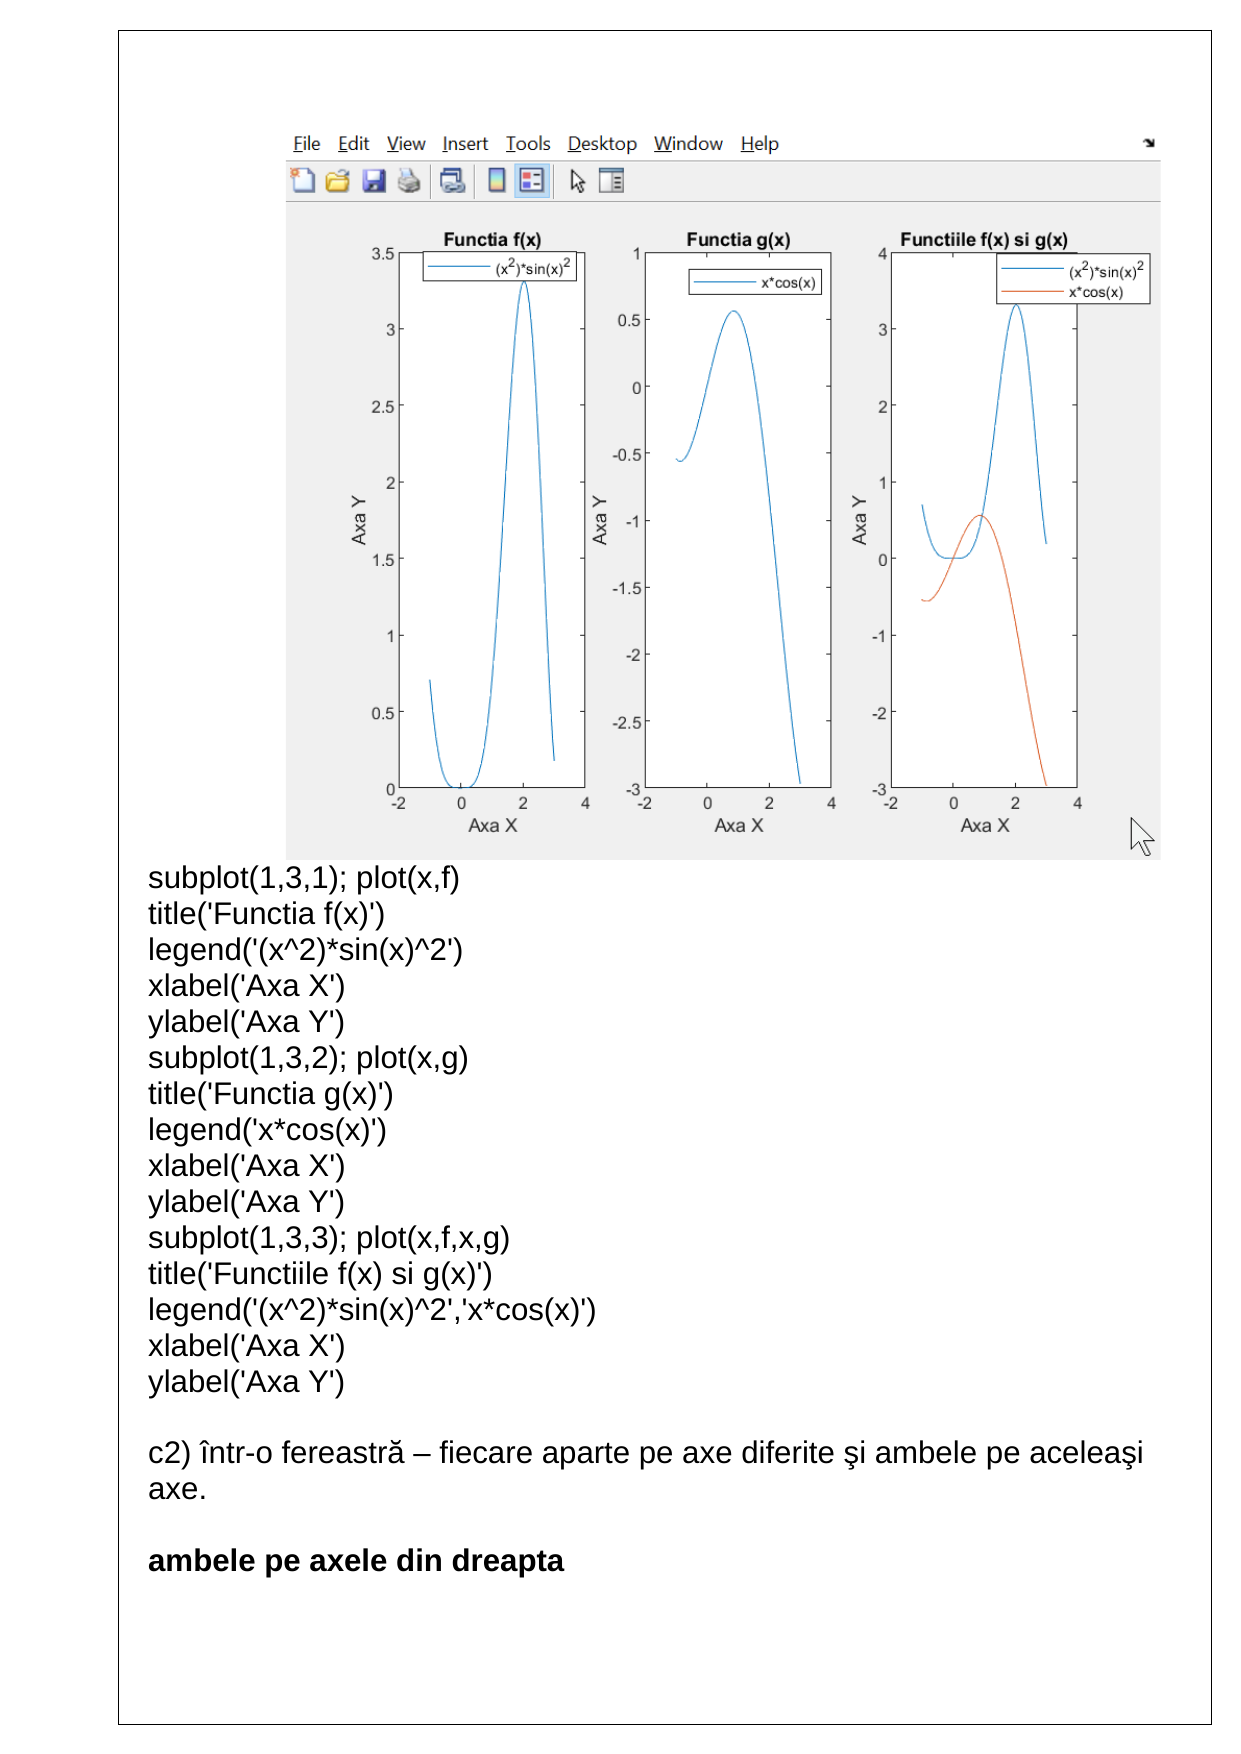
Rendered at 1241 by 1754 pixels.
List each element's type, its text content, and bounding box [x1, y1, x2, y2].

text title('Functia f(x)') [148, 895, 1181, 931]
picture [285, 125, 1161, 860]
text ylabel('Axa Y') [148, 1363, 1181, 1398]
text ambele pe axele din dreapta [148, 1542, 1181, 1578]
text subplot(1,3,1); plot(x,f) [148, 95, 1181, 895]
text subplot(1,3,2); plot(x,g) [148, 1039, 1181, 1075]
text xlabel('Axa X') [148, 967, 1181, 1003]
text title('Functia g(x)') [148, 1075, 1181, 1111]
text ylabel('Axa Y') [148, 1003, 1181, 1039]
text ylabel('Axa Y') [148, 1183, 1181, 1219]
text title('Functiile f(x) si g(x)') [148, 1255, 1181, 1291]
text legend('(x^2)*sin(x)^2','x*cos(x)') [148, 1291, 1181, 1327]
text xlabel('Axa X') [148, 1327, 1181, 1363]
text legend('(x^2)*sin(x)^2') [148, 931, 1181, 967]
text c2) într-o fereastră – fiecare aparte pe axe diferite şi ambele pe aceleaşi axe. [148, 1434, 1181, 1506]
text subplot(1,3,3); plot(x,f,x,g) [148, 1219, 1181, 1255]
text legend('x*cos(x)') [148, 1111, 1181, 1147]
text xlabel('Axa X') [148, 1147, 1181, 1183]
